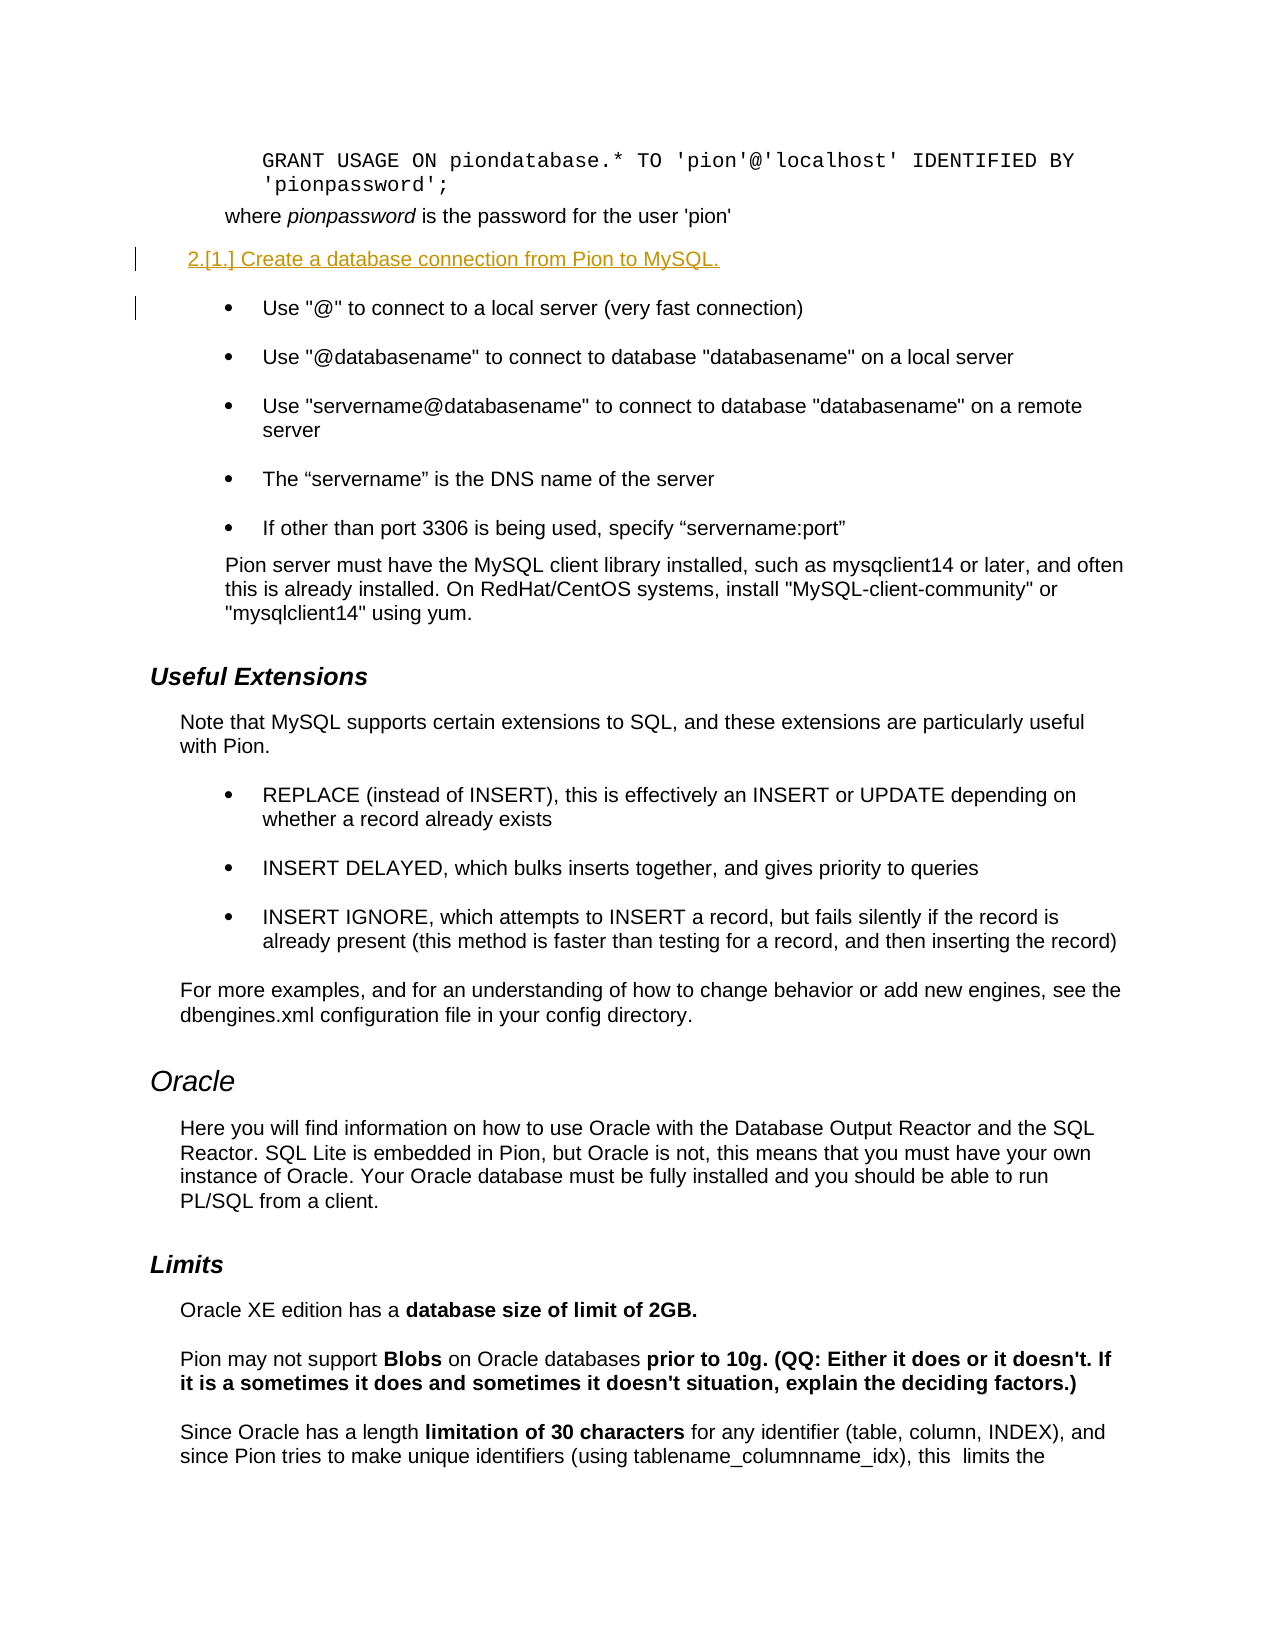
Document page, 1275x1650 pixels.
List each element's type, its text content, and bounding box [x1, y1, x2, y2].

text For more examples, and for an understanding of how to change behavior or add new engines, see the dbengines.xml configuration file in your config directory. [180, 978, 1125, 1027]
list If other than port 3306 is being used, specify “servername:port” [225, 516, 1125, 540]
text Note that MySQL supports certain extensions to SQL, and these extensions are particularly useful with Pion. [180, 710, 1125, 758]
text Oracle XE edition has a database size of limit of 2GB. [180, 1298, 1125, 1322]
list Use "servername@databasename" to connect to database "databasename" on a remote server [225, 394, 1125, 442]
text Pion may not support Blobs on Oracle databases prior to 10g. (QQ: Either it does or it doesn't. If it is a sometimes it does and sometimes it doesn't situation, explain the deciding factors.) [180, 1347, 1125, 1395]
subtitle Useful Extensions [150, 662, 1125, 691]
list Use "@databasename" to connect to database "databasename" on a local server [225, 345, 1125, 369]
text where pionpassword is the password for the user 'pion' [225, 204, 1125, 228]
subtitle Limits [150, 1250, 1125, 1279]
text Pion server must have the MySQL client library installed, such as mysqclient14 or later, and often this is already installed. On RedHat/CentOS systems, install "MySQL-client-community" or "mysqlclient14" using yum. [225, 552, 1125, 625]
list INSERT DELAYED, which bulks inserts together, and gives priority to queries [225, 856, 1125, 880]
list Create a database connection from Pion to MySQL. [187, 247, 1125, 271]
list INSERT IGNORE, which attempts to INSERT a record, but fails silently if the record is already present (this method is faster than testing for a record, and then inserting the record) [225, 905, 1125, 953]
text Since Oracle has a length limitation of 30 characters for any identifier (table, column, INDEX), and since Pion tries to make unique identifiers (using tablename_columnname_idx), this limits the [180, 1420, 1125, 1468]
subtitle Oracle [150, 1064, 1125, 1098]
text Here you will find information on how to use Oracle with the Database Output Reactor and the SQL Reactor. SQL Lite is embedded in Pion, but Oracle is not, this means that you must have your own instance of Oracle. Your Oracle database must be fully installed and you should be able to run PL/SQL from a client. [180, 1116, 1125, 1213]
list The “servername” is the DNS name of the server [225, 467, 1125, 491]
text GRANT USAGE ON piondatabase.* TO 'pion'@'localhost' IDENTIFIED BY 'pionpassword'; [262, 150, 1125, 198]
list REPLACE (instead of INSERT), this is effectively an INSERT or UPDATE depending on whether a record already exists [225, 783, 1125, 831]
list Use "@" to connect to a local server (very fast connection) [225, 296, 1125, 320]
